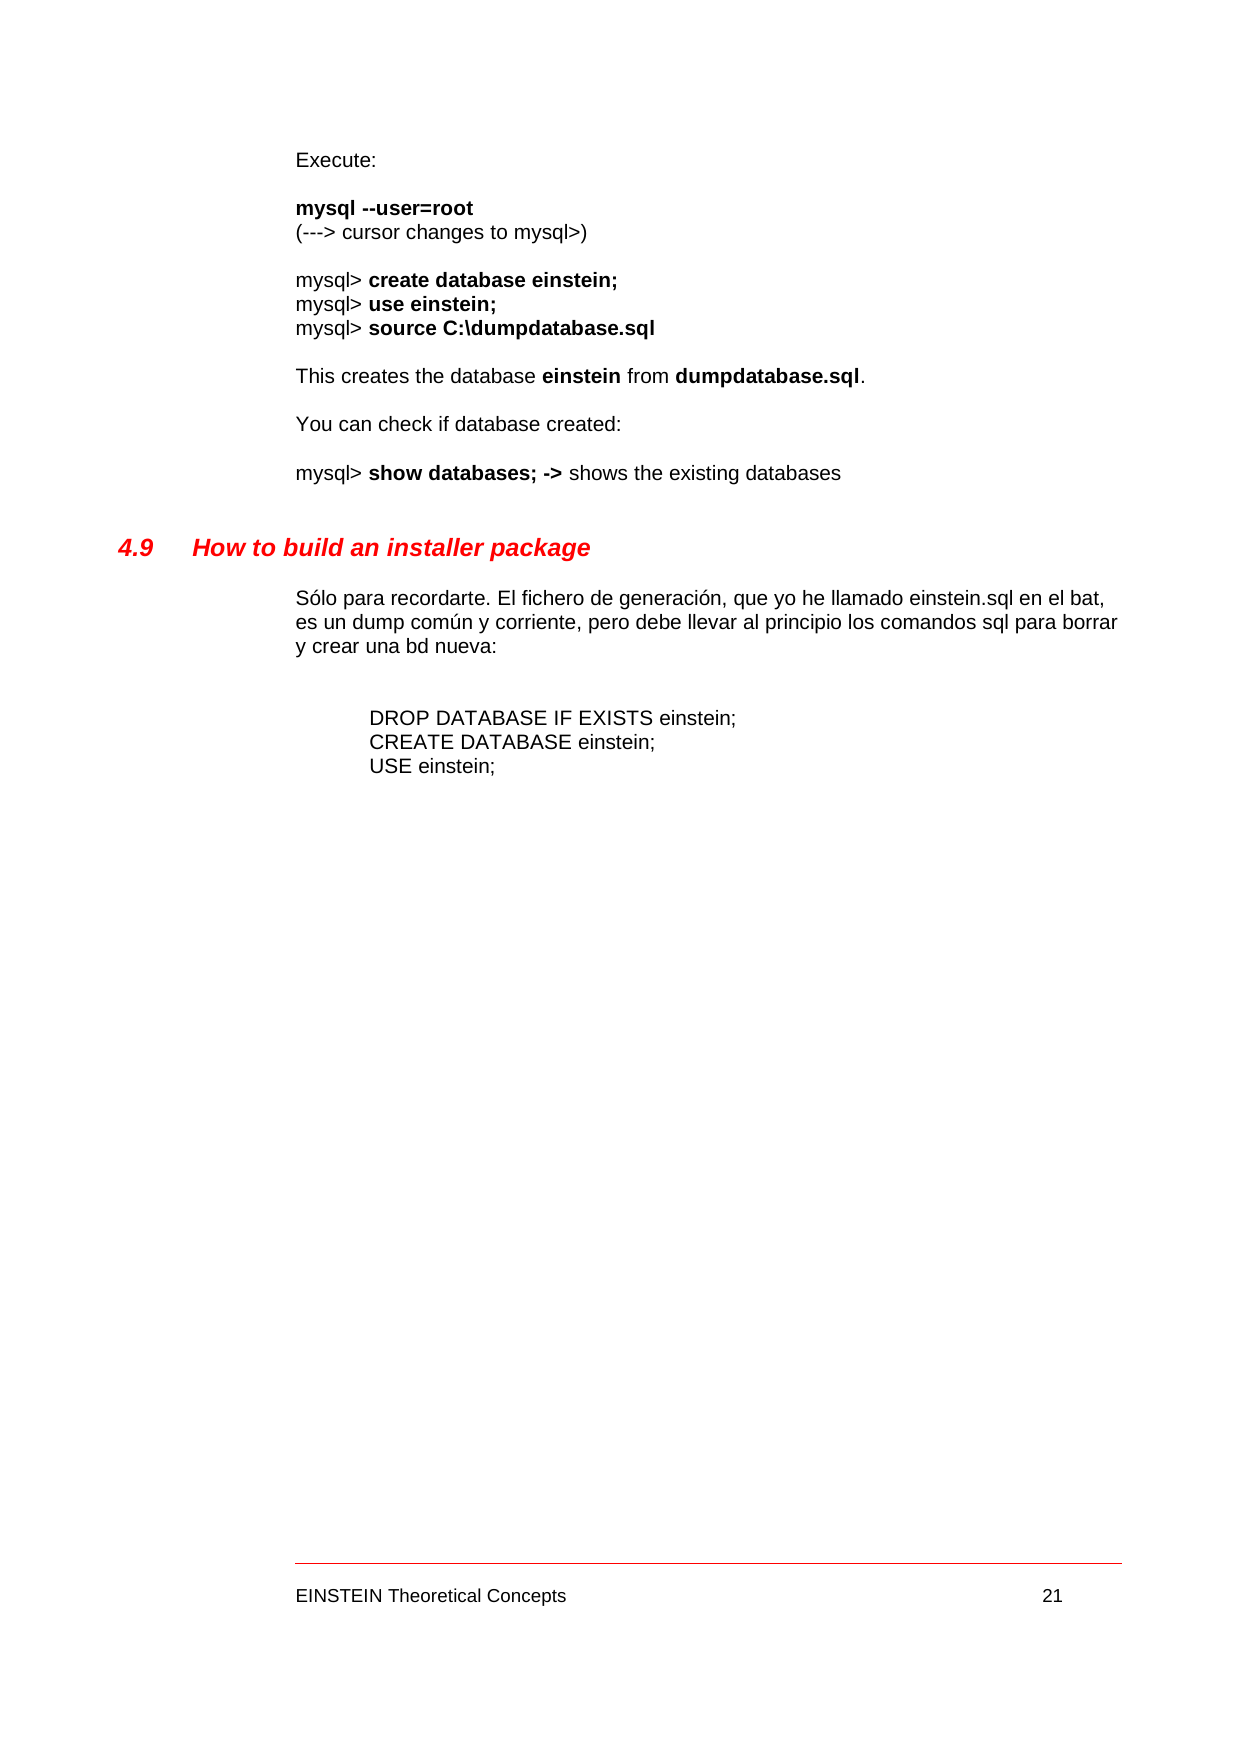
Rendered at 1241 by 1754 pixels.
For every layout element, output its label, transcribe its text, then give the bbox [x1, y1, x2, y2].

text Execute: [295, 148, 1122, 172]
text (---> cursor changes to mysql>) [295, 220, 1122, 244]
text You can check if database created: [295, 412, 1122, 436]
text Sólo para recordarte. El fichero de generación, que yo he llamado einstein.sql en el bat, es un dump común y corriente, pero debe llevar al principio los comandos sql para borrar y crear una bd nueva: [295, 586, 1122, 682]
text mysql> create database einstein; [295, 268, 1122, 292]
text This creates the database einstein from dumpdatabase.sql. [295, 364, 1122, 388]
text mysql> use einstein; [295, 292, 1122, 316]
text mysql> source C:\dumpdatabase.sql [295, 316, 1122, 340]
subtitle How to build an installer package [118, 533, 1122, 562]
text DROP DATABASE IF EXISTS einstein; CREATE DATABASE einstein; USE einstein; [369, 682, 1122, 778]
text mysql> show databases; -> shows the existing databases [295, 461, 1122, 484]
text mysql --user=root [295, 196, 1122, 220]
